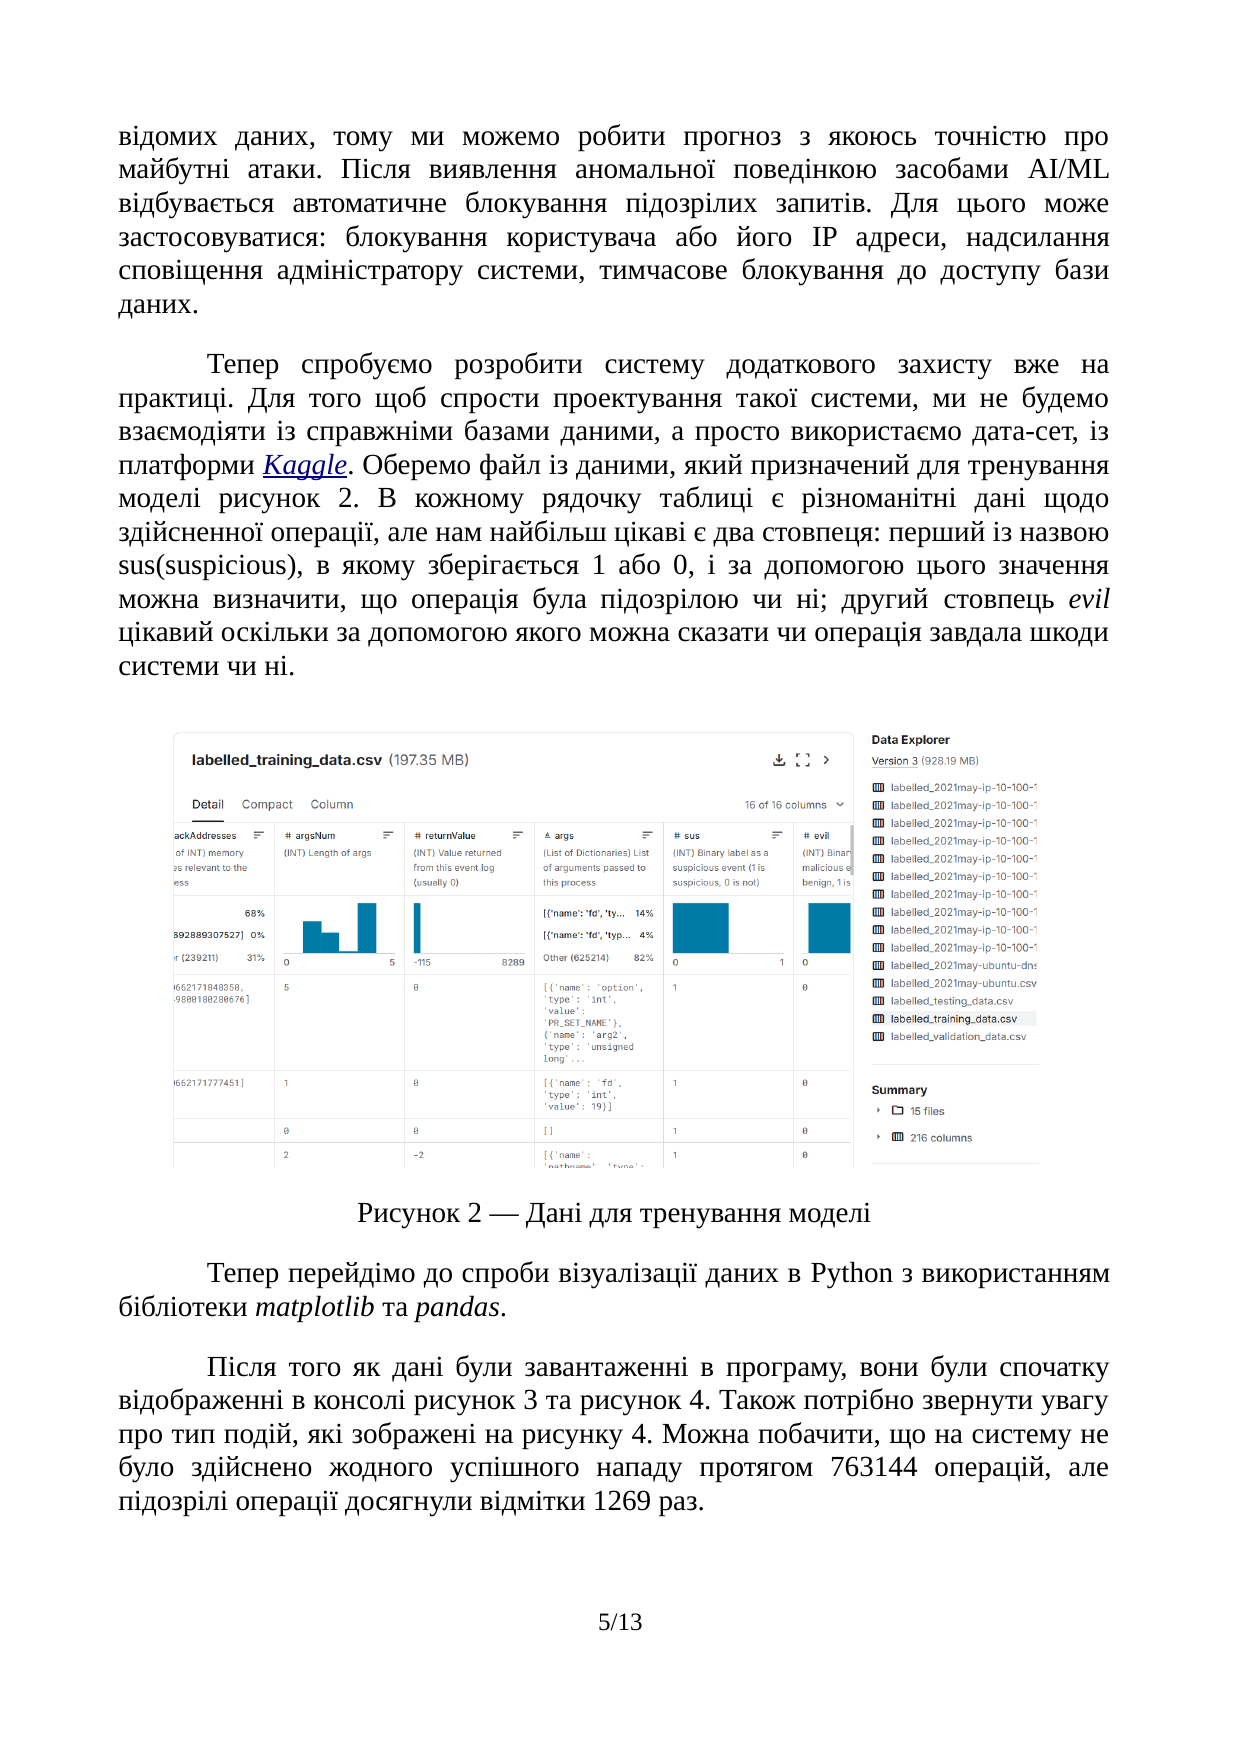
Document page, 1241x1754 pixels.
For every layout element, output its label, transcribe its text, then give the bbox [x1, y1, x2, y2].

text Тепер спробуємо розробити систему додаткового захисту вже на практиці. Для того щоб спрости проектування такої системи, ми не будемо взаємодіяти із справжніми базами даними, а просто використаємо дата-сет, із платформи Kaggle. Оберемо файл із даними, який призначений для тренування моделі рисунок 2. В кожному рядочку таблиці є різноманітні дані щодо здійсненної операції, але нам найбільш цікаві є два стовпеця: перший із назвою sus(suspicious), в якому зберігається 1 або 0, і за допомогою цього значення можна визначити, що операція була підозрілою чи ні; другий стовпець evil цікавий оскільки за допомогою якого можна сказати чи операція завдала шкоди системи чи ні. [118, 346, 1110, 682]
picture [155, 708, 1074, 1168]
text Після того як дані були завантаженні в програму, вони були спочатку відображенні в консолі рисунок 3 та рисунок 4. Також потрібно звернути увагу про тип подій, які зображені на рисунку 4. Можна побачити, що на систему не було здійснено жодного успішного нападу протягом 763144 операцій, але підозрілі операції досягнули відмітки 1269 раз. [118, 1349, 1110, 1517]
text відомих даних, тому ми можемо робити прогноз з якоюсь точністю про майбутні атаки. Після виявлення аномальної поведінкою засобами AI/ML відбувається автоматичне блокування підозрілих запитів. Для цього може застосовуватися: блокування користувача або його IP адреси, надсилання сповіщення адміністратору системи, тимчасове блокування до доступу бази даних. [118, 118, 1110, 319]
text Рисунок 2 — Дані для тренування моделі [118, 1195, 1110, 1228]
text Тепер перейдімо до спроби візуалізації даних в Python з використанням бібліотеки matplotlib та pandas. [118, 1255, 1110, 1322]
